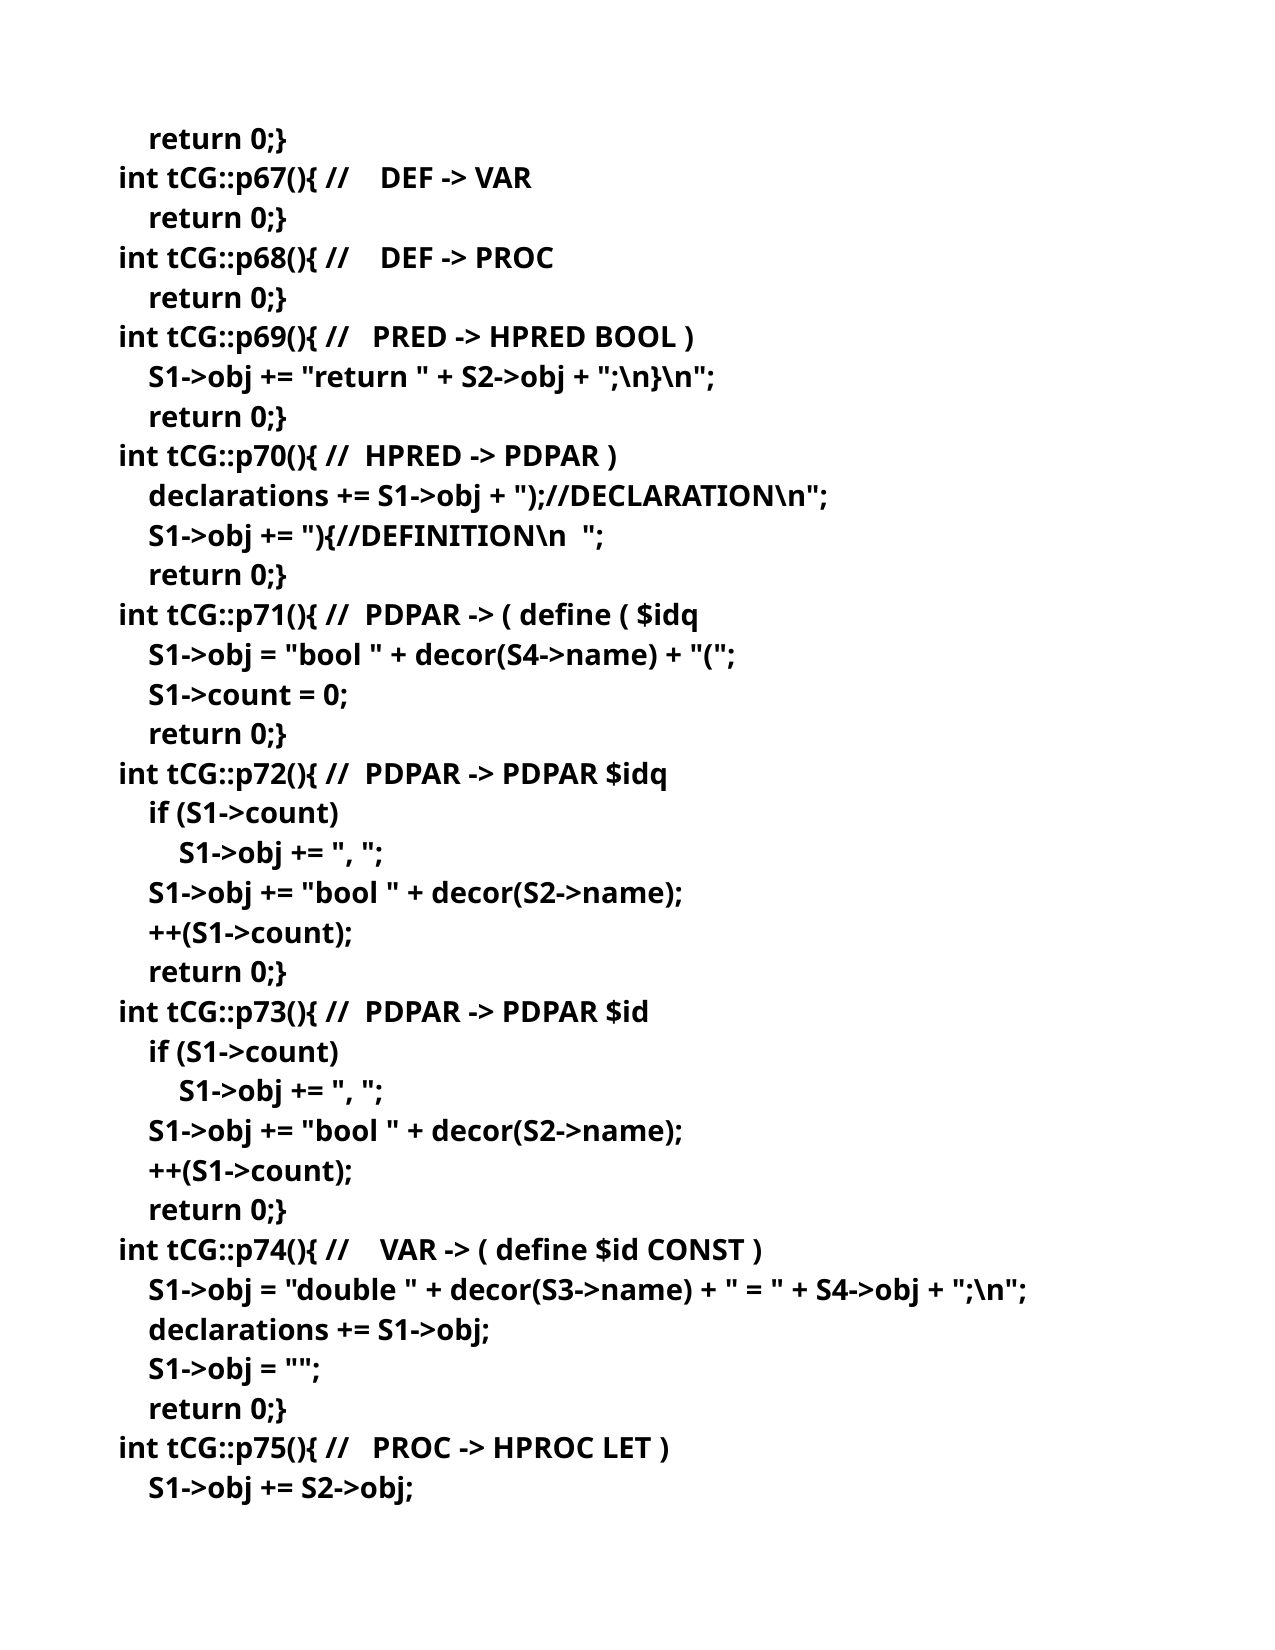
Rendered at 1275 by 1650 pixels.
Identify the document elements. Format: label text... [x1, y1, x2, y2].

text S1->obj += ", "; [118, 832, 1157, 872]
text int tCG::p74(){ // VAR -> ( define $id CONST ) [118, 1229, 1157, 1269]
text int tCG::p70(){ // HPRED -> PDPAR ) [118, 436, 1157, 475]
text return 0;} [118, 277, 1157, 317]
text if (S1->count) [118, 793, 1157, 832]
text S1->obj += "bool " + decor(S2->name); [118, 1110, 1157, 1150]
text int tCG::p71(){ // PDPAR -> ( define ( $idq [118, 594, 1157, 634]
text int tCG::p68(){ // DEF -> PROC [118, 237, 1157, 277]
text S1->obj += S2->obj; [118, 1467, 1157, 1507]
text return 0;} [118, 118, 1157, 158]
text int tCG::p73(){ // PDPAR -> PDPAR $id [118, 991, 1157, 1031]
text S1->obj += "return " + S2->obj + ";\n}\n"; [118, 356, 1157, 396]
text S1->obj = ""; [118, 1348, 1157, 1388]
text int tCG::p75(){ // PROC -> HPROC LET ) [118, 1428, 1157, 1467]
text return 0;} [118, 1388, 1157, 1428]
text declarations += S1->obj + ");//DECLARATION\n"; [118, 475, 1157, 515]
text return 0;} [118, 1190, 1157, 1229]
text if (S1->count) [118, 1031, 1157, 1071]
text S1->obj = "bool " + decor(S4->name) + "("; [118, 634, 1157, 674]
text S1->obj += "){//DEFINITION\n "; [118, 515, 1157, 555]
text S1->obj += ", "; [118, 1071, 1157, 1110]
text return 0;} [118, 555, 1157, 594]
text int tCG::p72(){ // PDPAR -> PDPAR $idq [118, 753, 1157, 793]
text return 0;} [118, 396, 1157, 436]
text ++(S1->count); [118, 912, 1157, 952]
text return 0;} [118, 952, 1157, 991]
text S1->count = 0; [118, 674, 1157, 713]
text int tCG::p67(){ // DEF -> VAR [118, 158, 1157, 197]
text ++(S1->count); [118, 1150, 1157, 1190]
text S1->obj += "bool " + decor(S2->name); [118, 872, 1157, 912]
text declarations += S1->obj; [118, 1309, 1157, 1348]
text S1->obj = "double " + decor(S3->name) + " = " + S4->obj + ";\n"; [118, 1269, 1157, 1309]
text return 0;} [118, 197, 1157, 237]
text return 0;} [118, 713, 1157, 753]
text int tCG::p69(){ // PRED -> HPRED BOOL ) [118, 317, 1157, 356]
